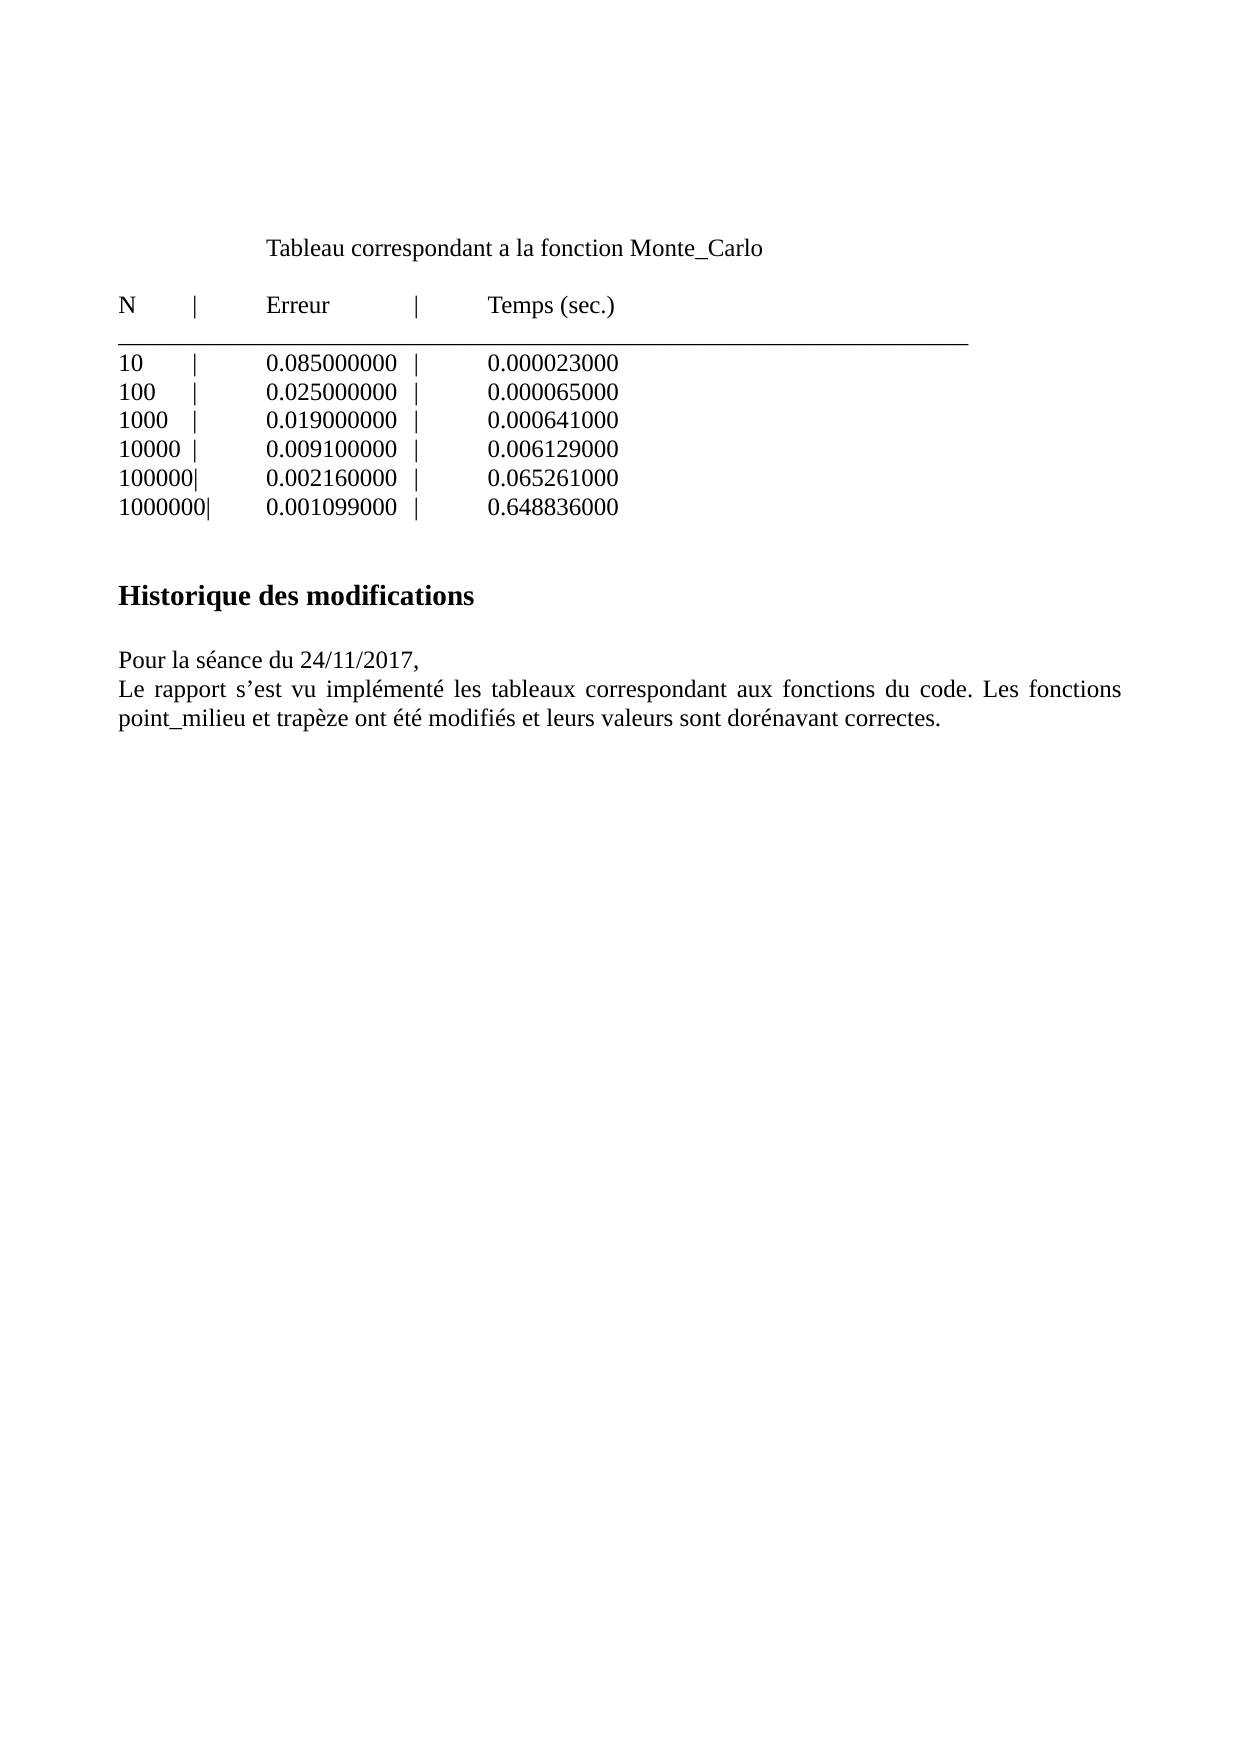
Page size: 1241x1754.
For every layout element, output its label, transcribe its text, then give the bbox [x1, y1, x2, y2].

text Le rapport s’est vu implémenté les tableaux correspondant aux fonctions du code. Les fonctions point_milieu et trapèze ont été modifiés et leurs valeurs sont dorénavant correctes. [118, 674, 1122, 731]
text 10 | 0.085000000 | 0.000023000 [118, 348, 1122, 377]
text 100000| 0.002160000 | 0.065261000 [118, 463, 1122, 492]
text Historique des modifications [118, 578, 1122, 612]
text 1000 | 0.019000000 | 0.000641000 [118, 406, 1122, 434]
text Pour la séance du 24/11/2017, [118, 645, 1122, 674]
text 10000 | 0.009100000 | 0.006129000 [118, 434, 1122, 463]
text N | Erreur | Temps (sec.) [118, 291, 1122, 319]
text 100 | 0.025000000 | 0.000065000 [118, 377, 1122, 406]
text 1000000| 0.001099000 | 0.648836000 [118, 492, 1122, 521]
text ____________________________________________________________________ [118, 319, 1122, 348]
text Tableau correspondant a la fonction Monte_Carlo [118, 233, 1122, 262]
